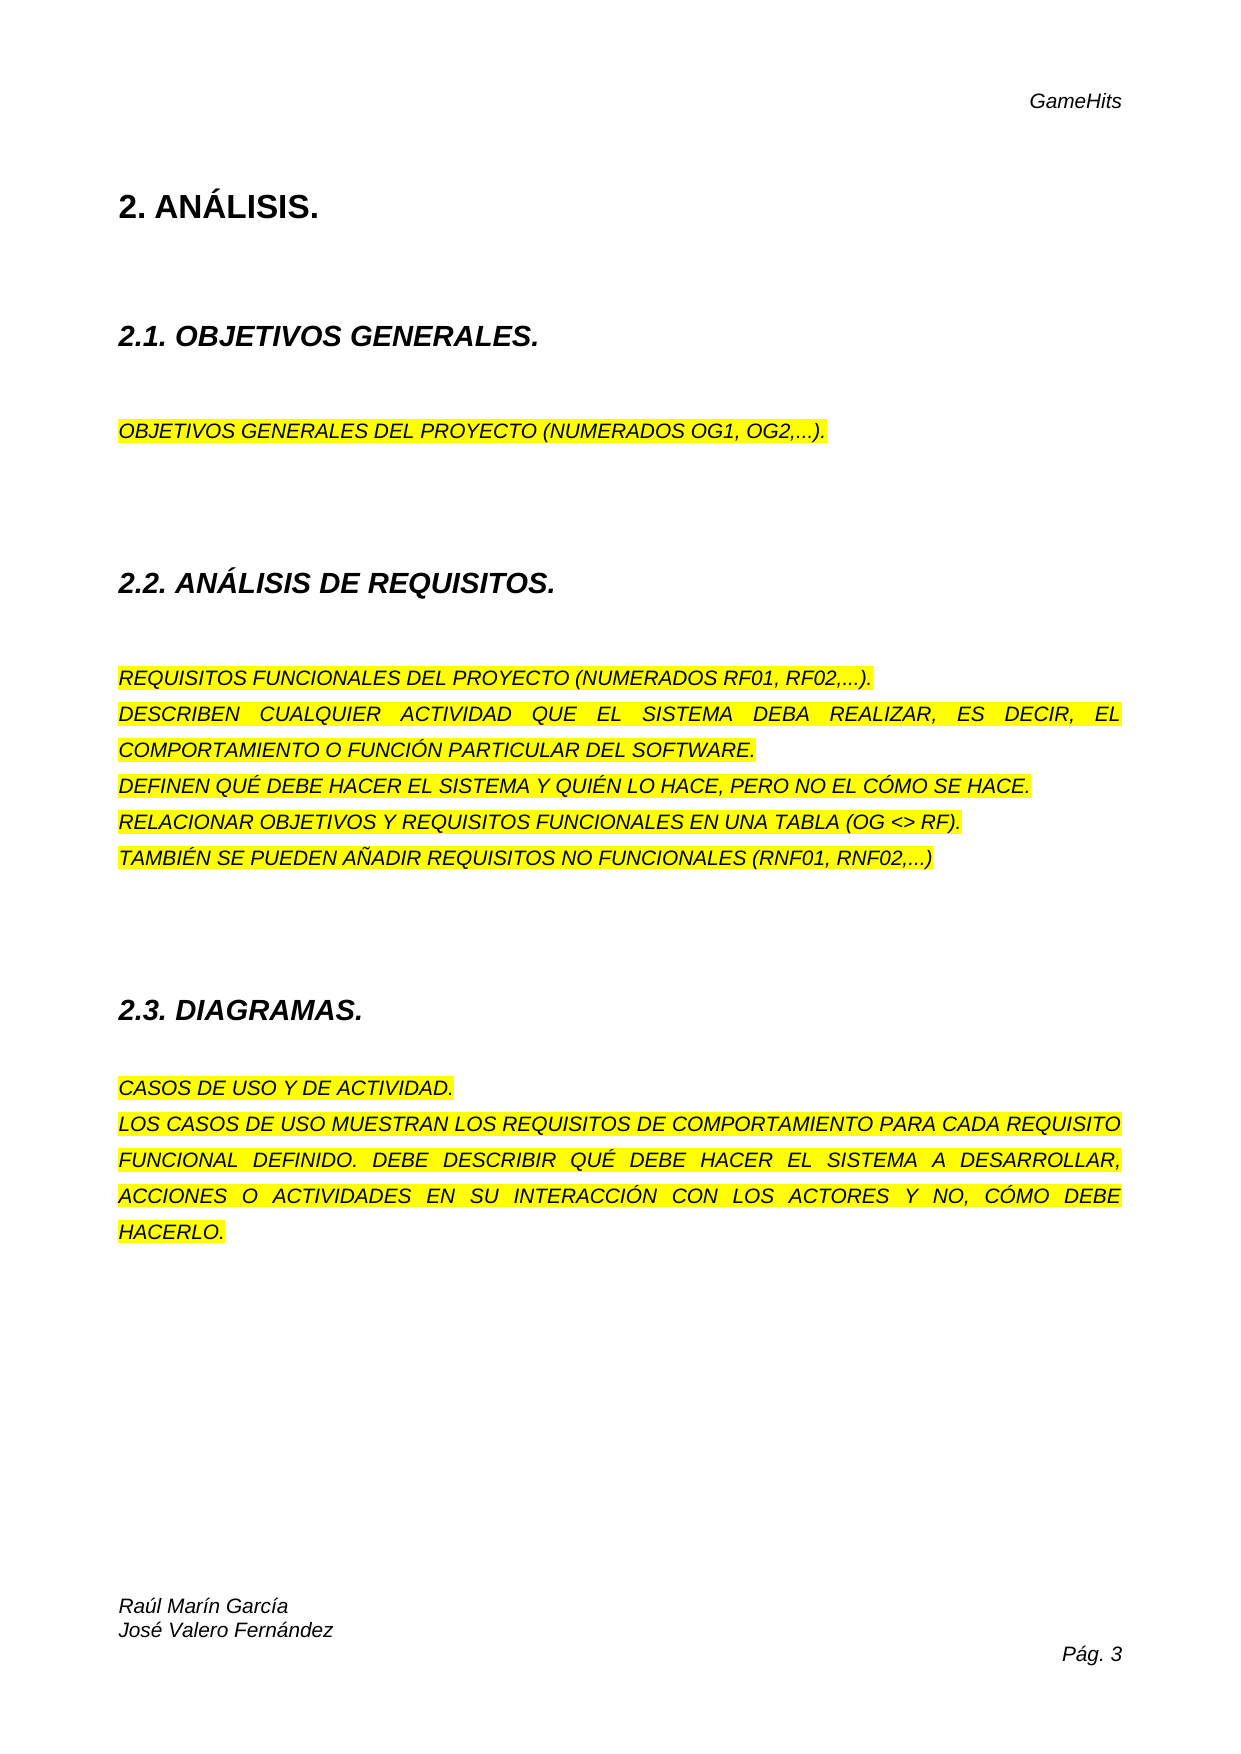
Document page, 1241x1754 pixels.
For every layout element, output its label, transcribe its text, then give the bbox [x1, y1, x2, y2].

text TAMBIÉN SE PUEDEN AÑADIR REQUISITOS NO FUNCIONALES (RNF01, RNF02,...) [118, 846, 1122, 869]
subtitle 2. ANÁLISIS. [118, 187, 1122, 226]
subtitle 2.1. OBJETIVOS GENERALES. [118, 319, 1122, 353]
text DEFINEN QUÉ DEBE HACER EL SISTEMA Y QUIÉN LO HACE, PERO NO EL CÓMO SE HACE. [118, 774, 1122, 798]
subtitle 2.3. DIAGRAMAS. [118, 993, 1122, 1026]
text OBJETIVOS GENERALES DEL PROYECTO (NUMERADOS OG1, OG2,...). [118, 419, 1122, 443]
text CASOS DE USO Y DE ACTIVIDAD. [118, 1076, 1122, 1100]
subtitle 2.2. ANÁLISIS DE REQUISITOS. [118, 566, 1122, 600]
text LOS CASOS DE USO MUESTRAN LOS REQUISITOS DE COMPORTAMIENTO PARA CADA REQUISITO FUNCIONAL DEFINIDO. DEBE DESCRIBIR QUÉ DEBE HACER EL SISTEMA A DESARROLLAR, ACCIONES O ACTIVIDADES EN SU INTERACCIÓN CON LOS ACTORES Y NO, CÓMO DEBE HACERLO. [118, 1112, 1122, 1243]
text DESCRIBEN CUALQUIER ACTIVIDAD QUE EL SISTEMA DEBA REALIZAR, ES DECIR, EL COMPORTAMIENTO O FUNCIÓN PARTICULAR DEL SOFTWARE. [118, 702, 1122, 762]
text RELACIONAR OBJETIVOS Y REQUISITOS FUNCIONALES EN UNA TABLA (OG <> RF). [118, 810, 1122, 834]
text REQUISITOS FUNCIONALES DEL PROYECTO (NUMERADOS RF01, RF02,...). [118, 666, 1122, 690]
